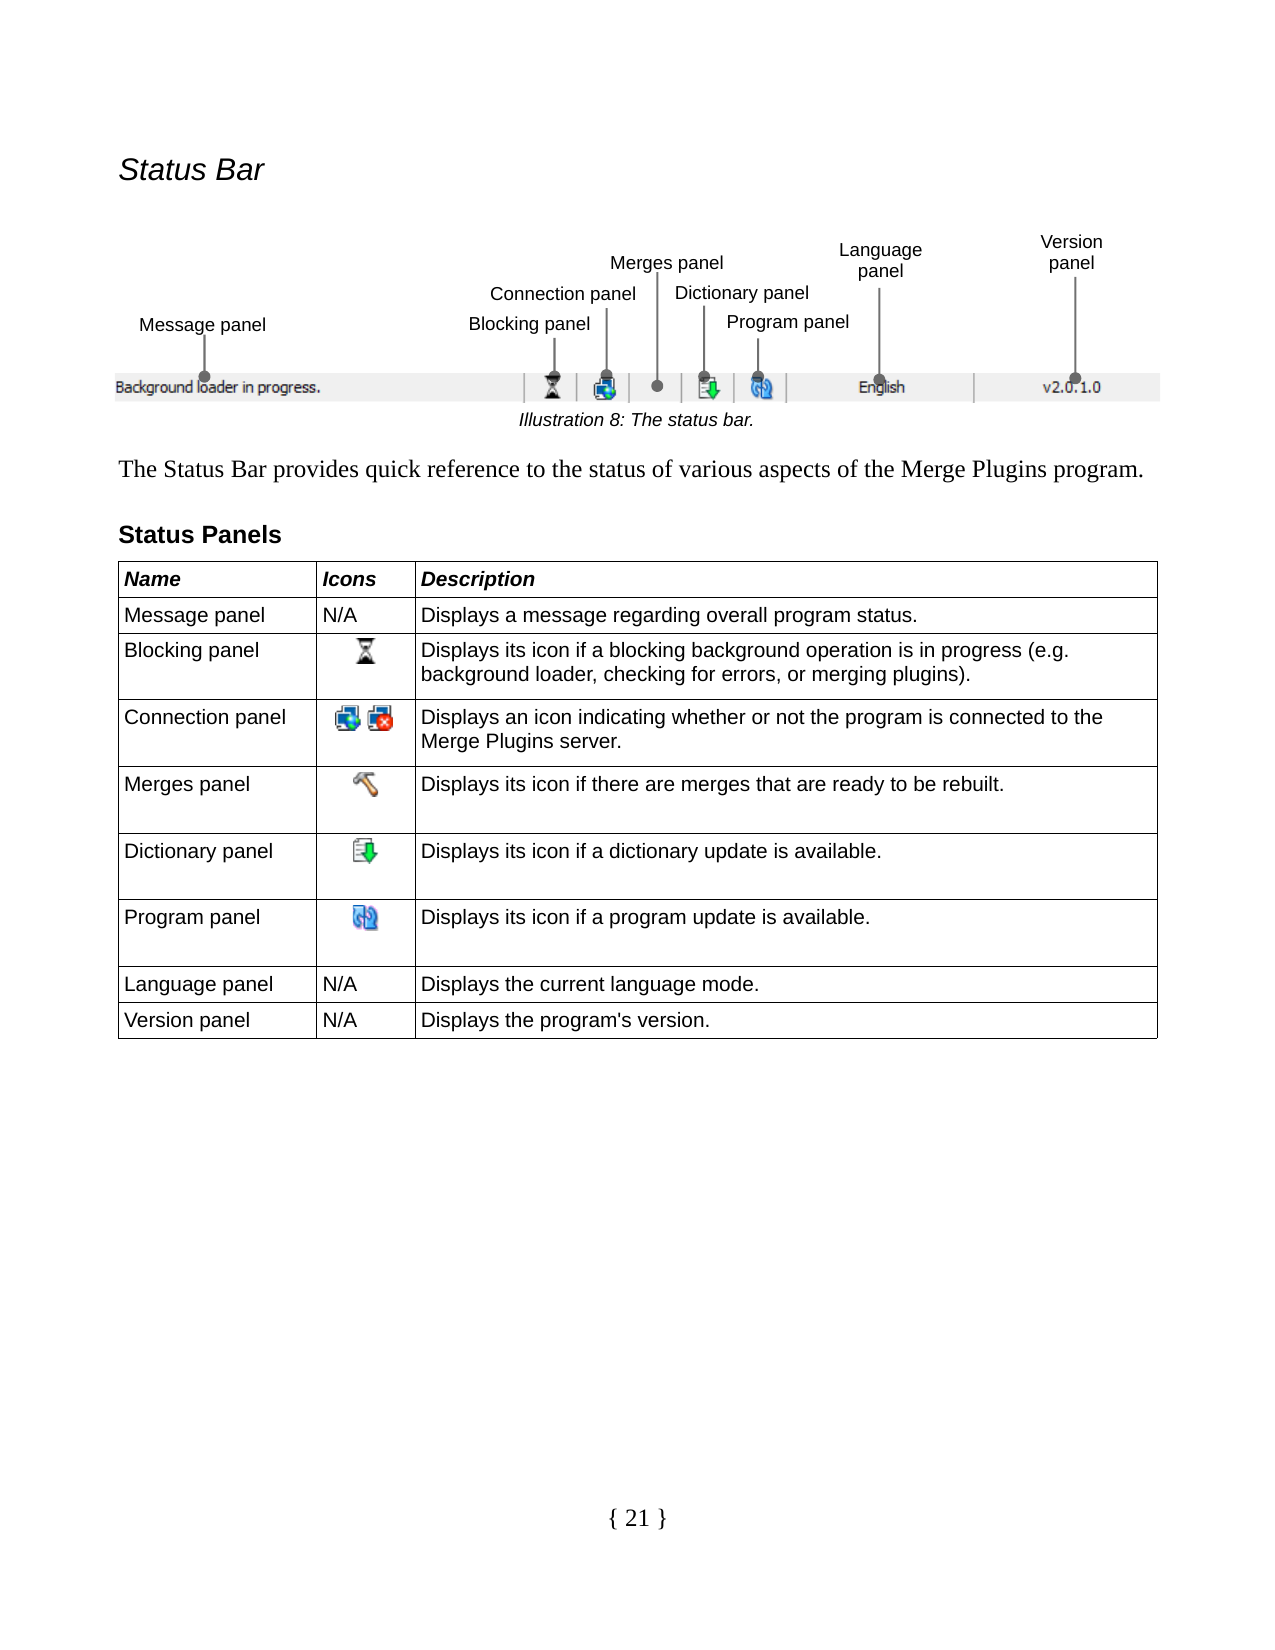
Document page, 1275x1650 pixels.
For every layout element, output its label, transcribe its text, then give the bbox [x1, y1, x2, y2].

table_cell N/A [317, 598, 415, 632]
subtitle Status Bar [118, 151, 1157, 187]
table_cell Blocking panel [119, 634, 316, 699]
picture [353, 772, 379, 797]
subtitle Status Panels [118, 520, 1157, 549]
text The Status Bar provides quick reference to the status of various aspects of the Merge Plugins program. [115, 199, 1160, 373]
picture [353, 838, 379, 864]
table_cell Program panel [119, 900, 316, 966]
table_header Description [416, 562, 1157, 597]
picture [367, 705, 393, 731]
table_cell [317, 634, 415, 699]
table_cell [317, 864, 415, 899]
table_cell [317, 900, 415, 966]
table_cell [379, 839, 415, 863]
table_cell Message panel [119, 598, 316, 632]
table_cell Language panel [119, 967, 316, 1002]
table_cell N/A [317, 1003, 415, 1037]
picture [353, 638, 379, 664]
picture [352, 905, 379, 931]
table_cell Displays a message regarding overall program status. [416, 598, 1157, 632]
table_cell Displays its icon if a dictionary update is available. [416, 834, 1157, 899]
table_cell Displays its icon if there are merges that are ready to be rebuilt. [416, 767, 1157, 833]
table_cell Displays its icon if a program update is available. [416, 900, 1157, 966]
table_header Name [119, 562, 316, 597]
table_cell Connection panel [119, 700, 316, 766]
table_cell [317, 767, 415, 833]
picture [335, 705, 361, 731]
table_cell Merges panel [119, 767, 316, 833]
table_cell [317, 700, 415, 766]
table_cell [317, 839, 353, 863]
text Illustration 8: The status bar. [115, 403, 1160, 430]
table_cell Displays the current language mode. [416, 967, 1157, 1002]
picture [114, 373, 1161, 403]
table_cell Version panel [119, 1003, 316, 1037]
table_cell Displays an icon indicating whether or not the program is connected to the Merge Plugins server. [416, 700, 1157, 766]
text The Status Bar provides quick reference to the status of various aspects of the Merge Plugins program. [115, 430, 1160, 483]
table_cell Dictionary panel [119, 834, 316, 899]
table_header Icons [317, 562, 415, 597]
table_cell Displays the program's version. [416, 1003, 1157, 1037]
table_cell N/A [317, 967, 415, 1002]
table_cell Displays its icon if a blocking background operation is in progress (e.g. background loader, checking for errors, or merging plugins). [416, 634, 1157, 699]
table_cell [317, 834, 415, 838]
